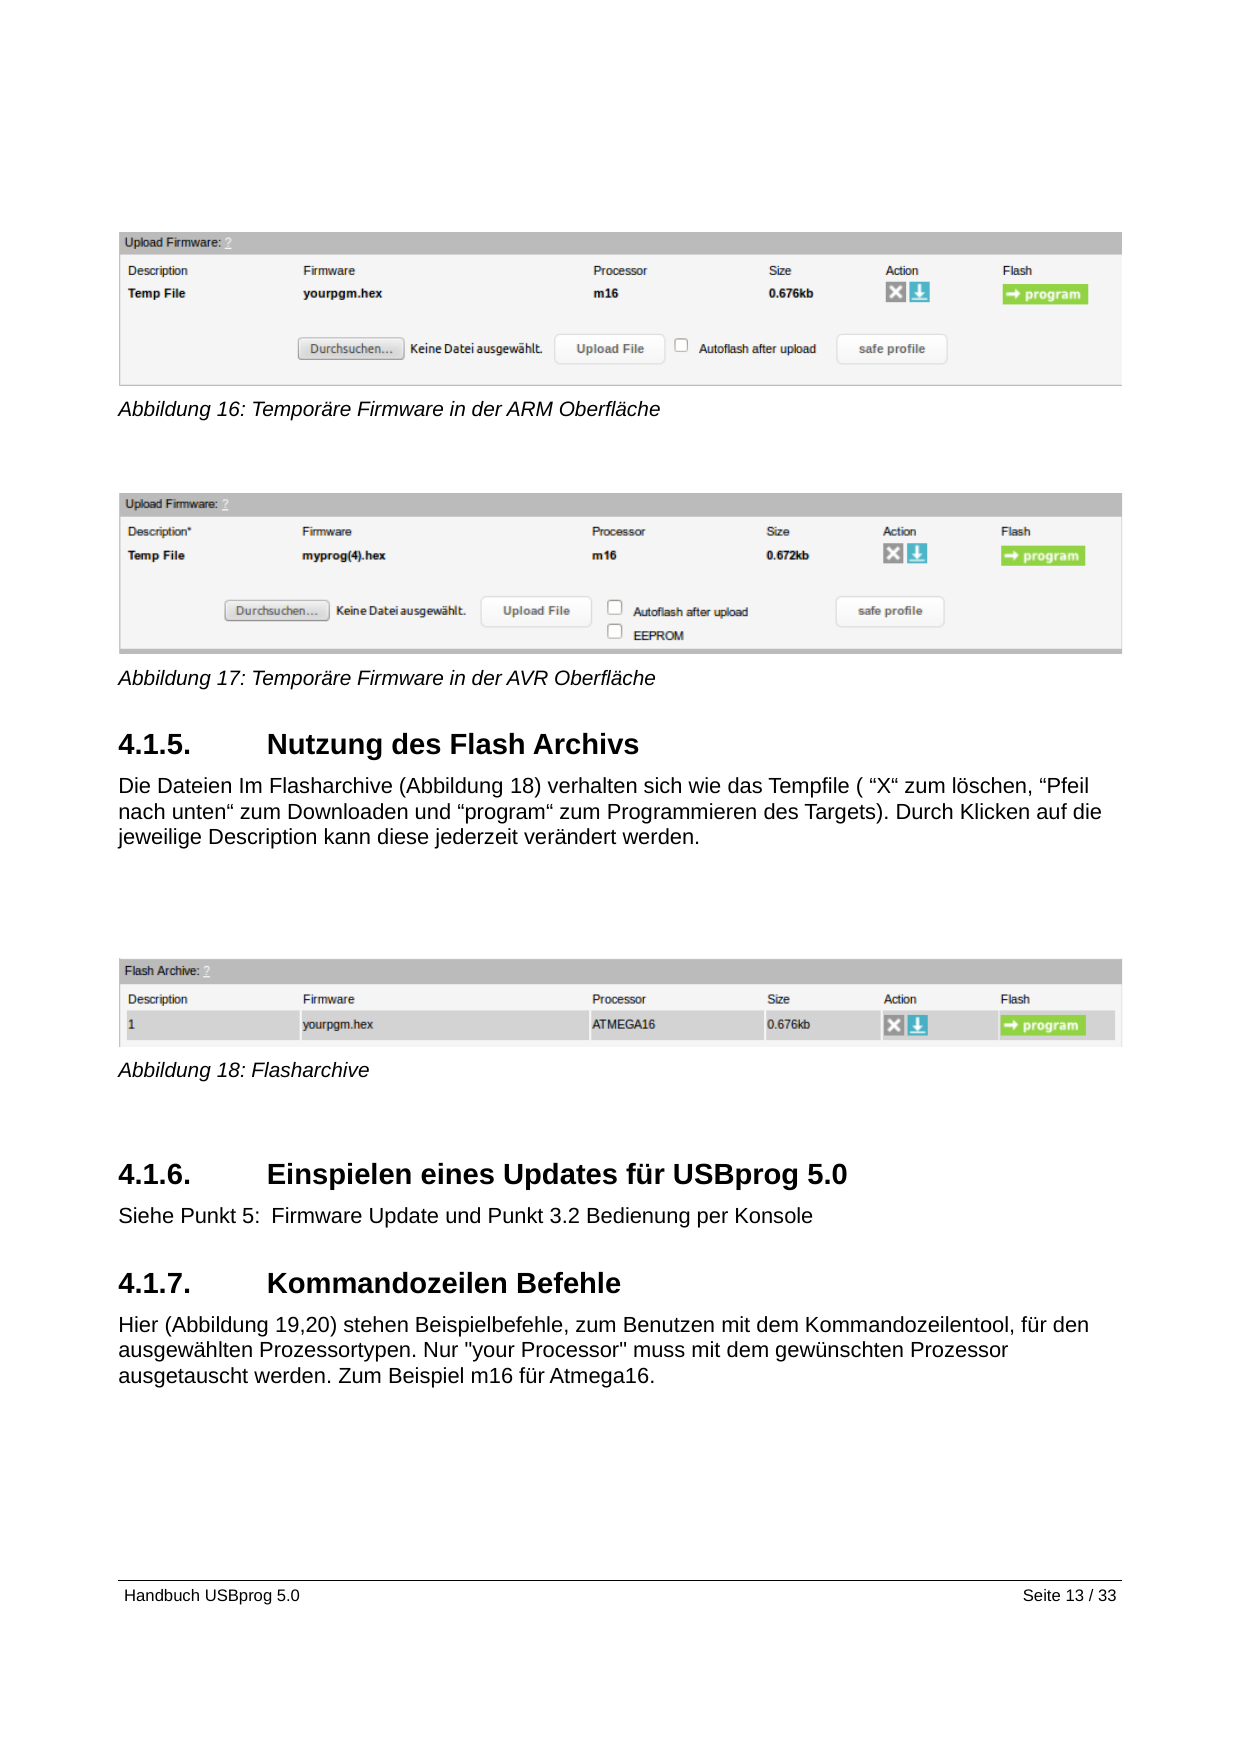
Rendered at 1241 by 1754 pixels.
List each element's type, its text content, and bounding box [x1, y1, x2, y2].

subtitle Einspielen eines Updates für USBprog 5.0 [118, 1157, 1122, 1191]
text Abbildung 18: Flasharchive [118, 1047, 1122, 1082]
text Abbildung 17: Temporäre Firmware in der AVR Oberfläche [118, 654, 1122, 690]
subtitle Kommandozeilen Befehle [118, 1266, 1122, 1300]
picture [118, 958, 1123, 1047]
text Die Dateien Im Flasharchive (Abbildung 18) verhalten sich wie das Tempfile ( “X“ zum löschen, “Pfeil nach unten“ zum Downloaden und “program“ zum Programmieren des Targets). Durch Klicken auf die jeweilige Description kann diese jederzeit verändert werden. [118, 773, 1122, 849]
text Abbildung 16: Temporäre Firmware in der ARM Oberfläche [118, 386, 1122, 421]
subtitle Nutzung des Flash Archivs [118, 727, 1122, 761]
picture [118, 232, 1122, 386]
text Siehe Punkt 5: Firmware Update und Punkt 3.2 Bedienung per Konsole [118, 1203, 1122, 1229]
picture [118, 493, 1123, 654]
text Hier (Abbildung 19,20) stehen Beispielbefehle, zum Benutzen mit dem Kommandozeilentool, für den ausgewählten Prozessortypen. Nur "your Processor" muss mit dem gewünschten Prozessor ausgetauscht werden. Zum Beispiel m16 für Atmega16. [118, 1312, 1122, 1388]
